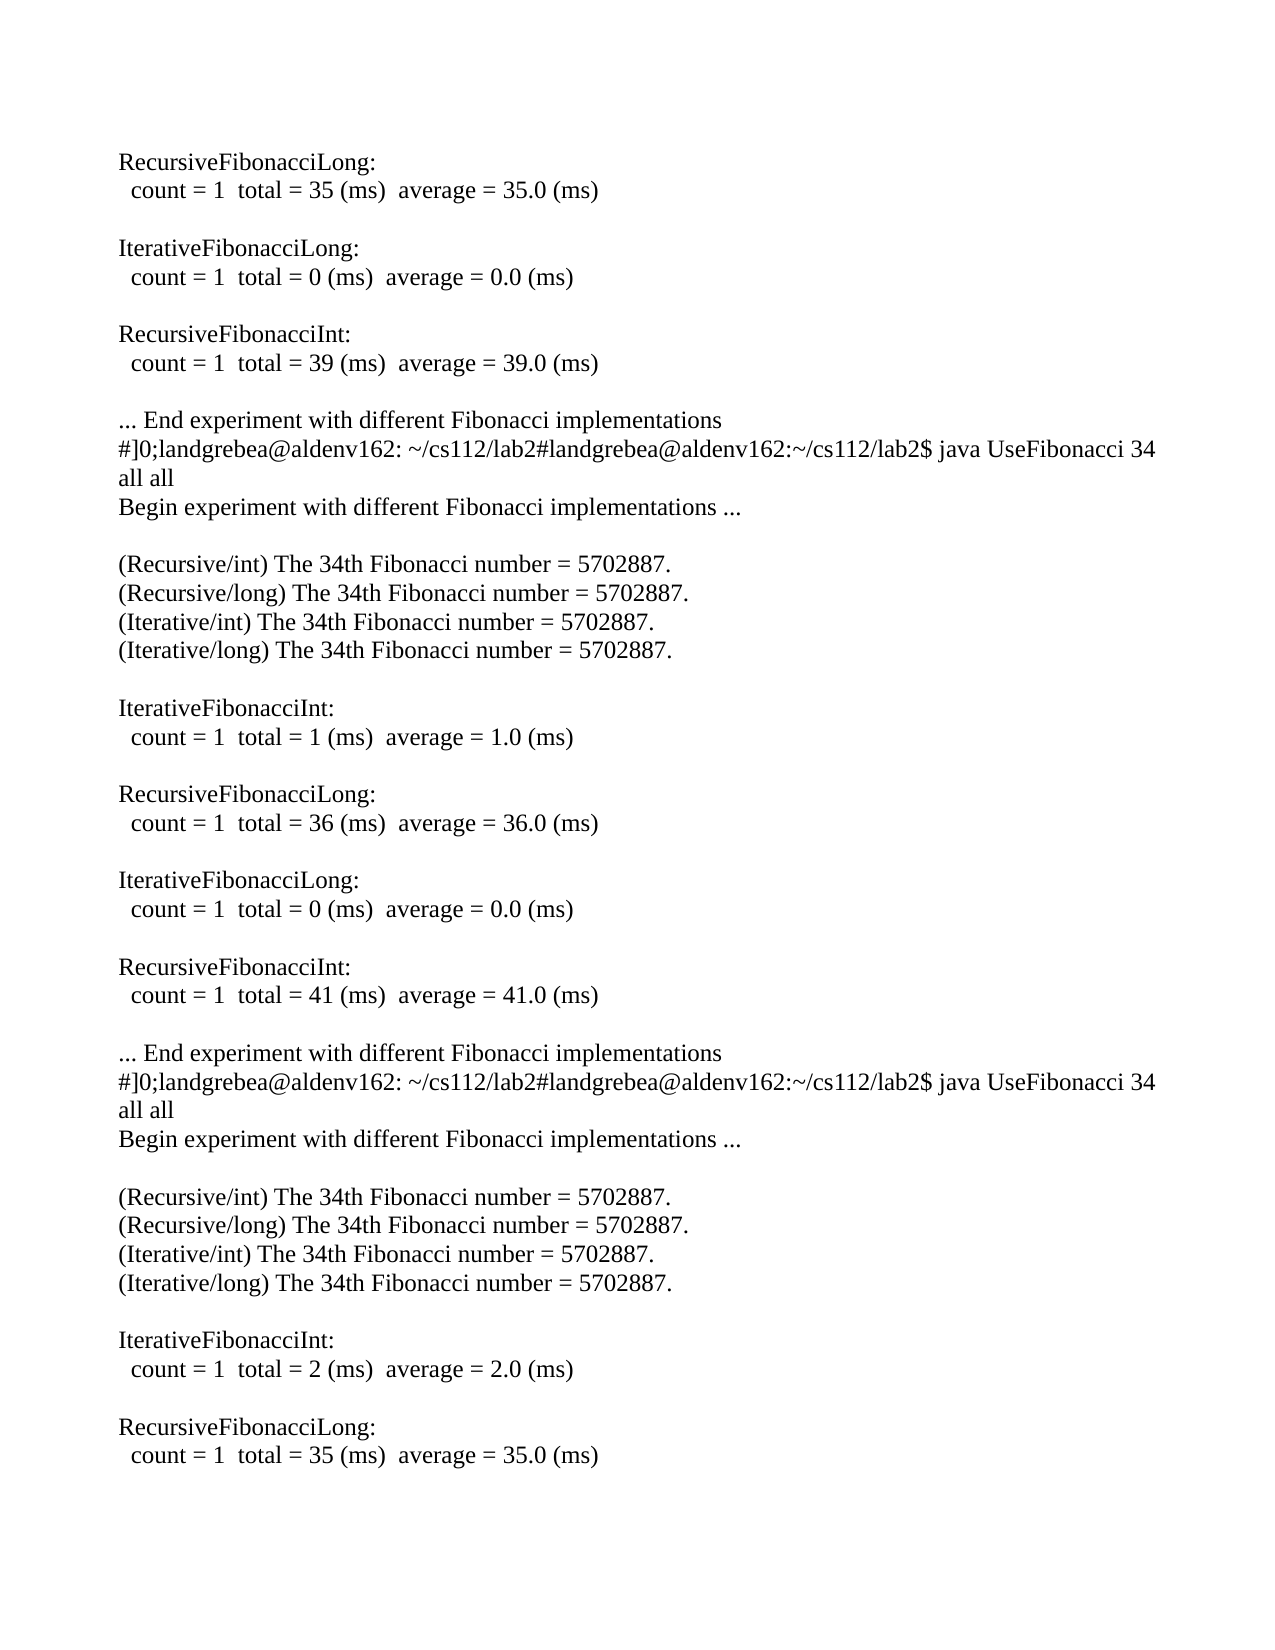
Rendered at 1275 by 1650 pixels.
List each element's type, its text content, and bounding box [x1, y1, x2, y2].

text count = 1 total = 36 (ms) average = 36.0 (ms) [118, 808, 1157, 837]
text RecursiveFibonacciInt: [118, 952, 1157, 981]
text IterativeFibonacciInt: [118, 693, 1157, 722]
text IterativeFibonacciLong: [118, 233, 1157, 262]
text (Iterative/int) The 34th Fibonacci number = 5702887. [118, 1239, 1157, 1268]
text RecursiveFibonacciLong: [118, 779, 1157, 808]
text count = 1 total = 35 (ms) average = 35.0 (ms) [118, 176, 1157, 204]
text #]0;landgrebea@aldenv162: ~/cs112/lab2#landgrebea@aldenv162:~/cs112/lab2$ java UseFibonacci 34 all all [118, 1067, 1157, 1124]
text count = 1 total = 0 (ms) average = 0.0 (ms) [118, 894, 1157, 923]
text count = 1 total = 2 (ms) average = 2.0 (ms) [118, 1354, 1157, 1383]
text count = 1 total = 35 (ms) average = 35.0 (ms) [118, 1441, 1157, 1469]
text (Iterative/long) The 34th Fibonacci number = 5702887. [118, 1268, 1157, 1297]
text IterativeFibonacciLong: [118, 866, 1157, 894]
text (Recursive/long) The 34th Fibonacci number = 5702887. [118, 1211, 1157, 1239]
text (Iterative/int) The 34th Fibonacci number = 5702887. [118, 607, 1157, 636]
text IterativeFibonacciInt: [118, 1326, 1157, 1354]
text ... End experiment with different Fibonacci implementations [118, 406, 1157, 434]
text RecursiveFibonacciLong: [118, 1412, 1157, 1441]
text Begin experiment with different Fibonacci implementations ... [118, 1124, 1157, 1153]
text (Recursive/int) The 34th Fibonacci number = 5702887. [118, 1182, 1157, 1211]
text ... End experiment with different Fibonacci implementations [118, 1038, 1157, 1067]
text count = 1 total = 0 (ms) average = 0.0 (ms) [118, 262, 1157, 291]
text #]0;landgrebea@aldenv162: ~/cs112/lab2#landgrebea@aldenv162:~/cs112/lab2$ java UseFibonacci 34 all all [118, 434, 1157, 492]
text RecursiveFibonacciLong: [118, 147, 1157, 176]
text count = 1 total = 39 (ms) average = 39.0 (ms) [118, 348, 1157, 377]
text count = 1 total = 41 (ms) average = 41.0 (ms) [118, 981, 1157, 1009]
text (Recursive/int) The 34th Fibonacci number = 5702887. [118, 549, 1157, 578]
text (Recursive/long) The 34th Fibonacci number = 5702887. [118, 578, 1157, 607]
text count = 1 total = 1 (ms) average = 1.0 (ms) [118, 722, 1157, 751]
text Begin experiment with different Fibonacci implementations ... [118, 492, 1157, 521]
text RecursiveFibonacciInt: [118, 319, 1157, 348]
text (Iterative/long) The 34th Fibonacci number = 5702887. [118, 636, 1157, 664]
